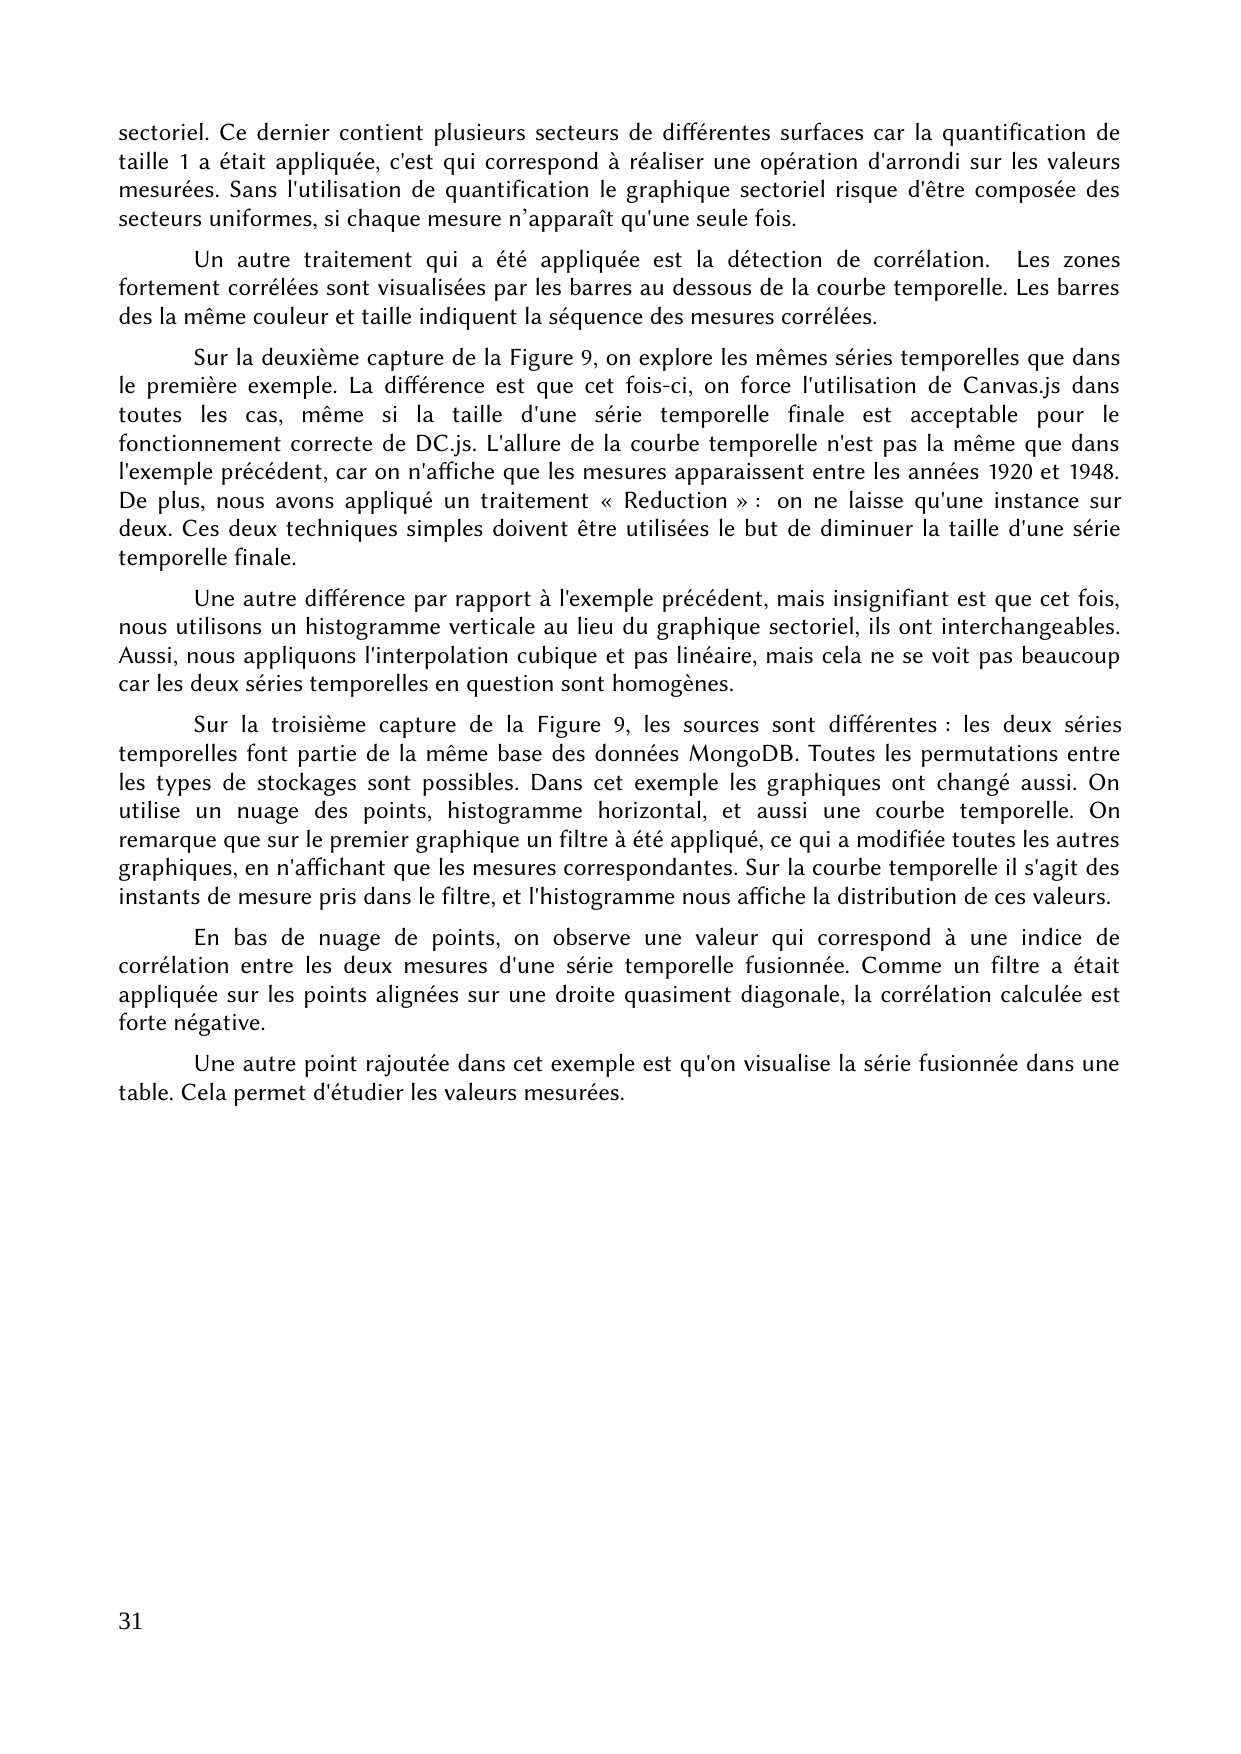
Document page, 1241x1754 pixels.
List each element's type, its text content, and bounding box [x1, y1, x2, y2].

text Un autre traitement qui a été appliquée est la détection de corrélation. Les zones fortement corrélées sont visualisées par les barres au dessous de la courbe temporelle. Les barres des la même couleur et taille indiquent la séquence des mesures corrélées. [118, 245, 1122, 330]
text En bas de nuage de points, on observe une valeur qui correspond à une indice de corrélation entre les deux mesures d'une série temporelle fusionnée. Comme un filtre a était appliquée sur les points alignées sur une droite quasiment diagonale, la corrélation calculée est forte négative. [118, 923, 1122, 1037]
text sectoriel. Ce dernier contient plusieurs secteurs de différentes surfaces car la quantification de taille 1 a était appliquée, c'est qui correspond à réaliser une opération d'arrondi sur les valeurs mesurées. Sans l'utilisation de quantification le graphique sectoriel risque d'être composée des secteurs uniformes, si chaque mesure n’apparaît qu'une seule fois. [118, 118, 1122, 232]
text Une autre point rajoutée dans cet exemple est qu'on visualise la série fusionnée dans une table. Cela permet d'étudier les valeurs mesurées. [118, 1049, 1122, 1106]
text Sur la troisième capture de la Figure 9, les sources sont différentes : les deux séries temporelles font partie de la même base des données MongoDB. Toutes les permutations entre les types de stockages sont possibles. Dans cet exemple les graphiques ont changé aussi. On utilise un nuage des points, histogramme horizontal, et aussi une courbe temporelle. On remarque que sur le premier graphique un filtre à été appliqué, ce qui a modifiée toutes les autres graphiques, en n'affichant que les mesures correspondantes. Sur la courbe temporelle il s'agit des instants de mesure pris dans le filtre, et l'histogramme nous affiche la distribution de ces valeurs. [118, 710, 1122, 910]
text Une autre différence par rapport à l'exemple précédent, mais insignifiant est que cet fois, nous utilisons un histogramme verticale au lieu du graphique sectoriel, ils ont interchangeables. Aussi, nous appliquons l'interpolation cubique et pas linéaire, mais cela ne se voit pas beaucoup car les deux séries temporelles en question sont homogènes. [118, 584, 1122, 698]
text Sur la deuxième capture de la Figure 9, on explore les mêmes séries temporelles que dans le première exemple. La différence est que cet fois-ci, on force l'utilisation de Canvas.js dans toutes les cas, même si la taille d'une série temporelle finale est acceptable pour le fonctionnement correcte de DC.js. L'allure de la courbe temporelle n'est pas la même que dans l'exemple précédent, car on n'affiche que les mesures apparaissent entre les années 1920 et 1948. De plus, nous avons appliqué un traitement « Reduction » : on ne laisse qu'une instance sur deux. Ces deux techniques simples doivent être utilisées le but de diminuer la taille d'une série temporelle finale. [118, 343, 1122, 571]
